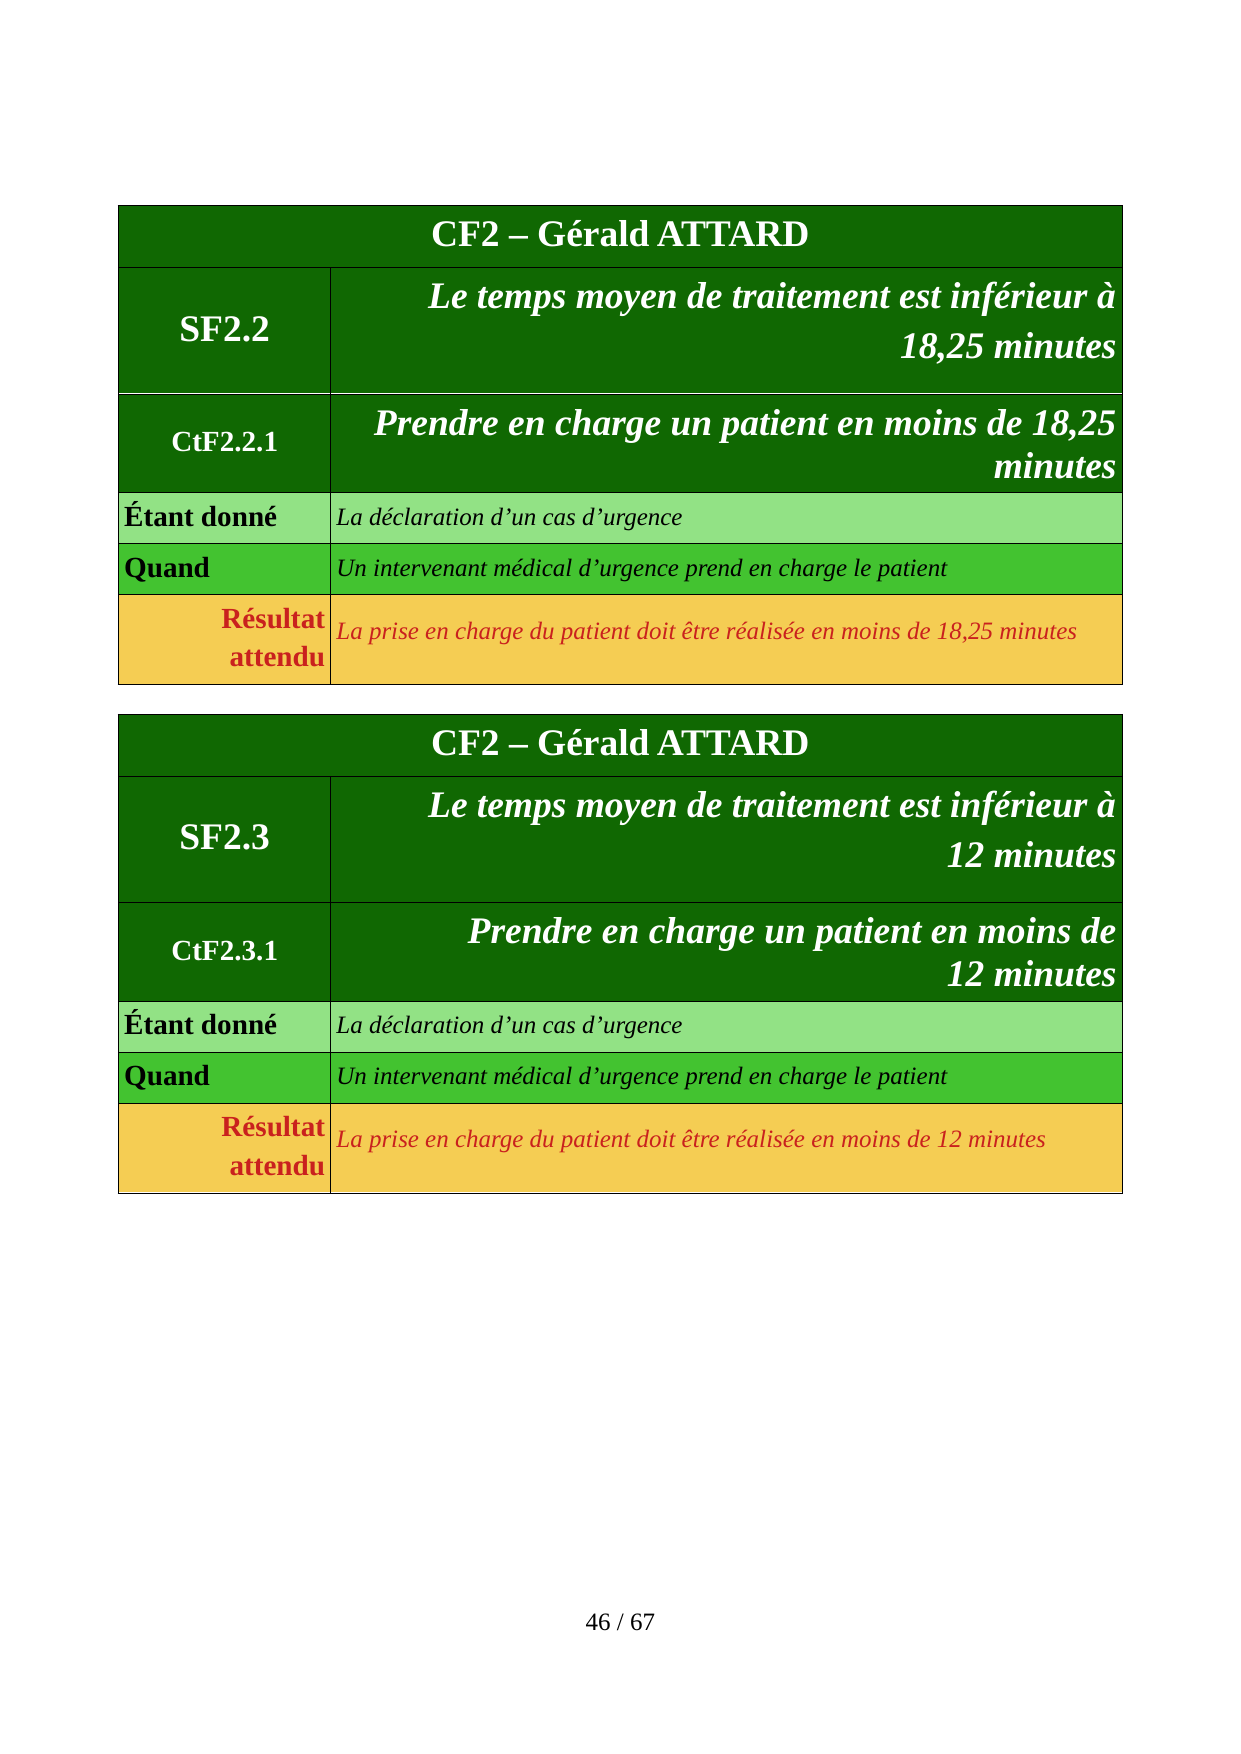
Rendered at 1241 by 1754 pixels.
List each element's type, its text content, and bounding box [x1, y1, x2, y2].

table_cell SF2.3 [119, 777, 330, 902]
table_cell Résultat attendu [119, 1104, 330, 1192]
table_cell Prendre en charge un patient en moins de 18,25 minutes [331, 395, 1122, 492]
table_cell La prise en charge du patient doit être réalisée en moins de 18,25 minutes [331, 595, 1122, 684]
table_cell Le temps moyen de traitement est inférieur à 18,25 minutes [331, 268, 1122, 393]
table_header CF2 – Gérald ATTARD [119, 206, 1122, 267]
table_cell CtF2.3.1 [119, 903, 330, 1001]
table_cell Le temps moyen de traitement est inférieur à 12 minutes [331, 777, 1122, 902]
table_cell SF2.2 [119, 268, 330, 393]
table_cell Étant donné [119, 493, 330, 543]
table_cell Un intervenant médical d’urgence prend en charge le patient [331, 544, 1122, 594]
table_cell Résultat attendu [119, 595, 330, 684]
table_header CF2 – Gérald ATTARD [119, 715, 1122, 776]
table_cell Étant donné [119, 1002, 330, 1052]
table_cell Prendre en charge un patient en moins de 12 minutes [331, 903, 1122, 1001]
table_cell La déclaration d’un cas d’urgence [331, 493, 1122, 543]
table_cell La déclaration d’un cas d’urgence [331, 1002, 1122, 1052]
table_cell Quand [119, 544, 330, 594]
table_cell Un intervenant médical d’urgence prend en charge le patient [331, 1053, 1122, 1103]
table_cell CtF2.2.1 [119, 395, 330, 492]
table_cell La prise en charge du patient doit être réalisée en moins de 12 minutes [331, 1104, 1122, 1192]
table_cell Quand [119, 1053, 330, 1103]
